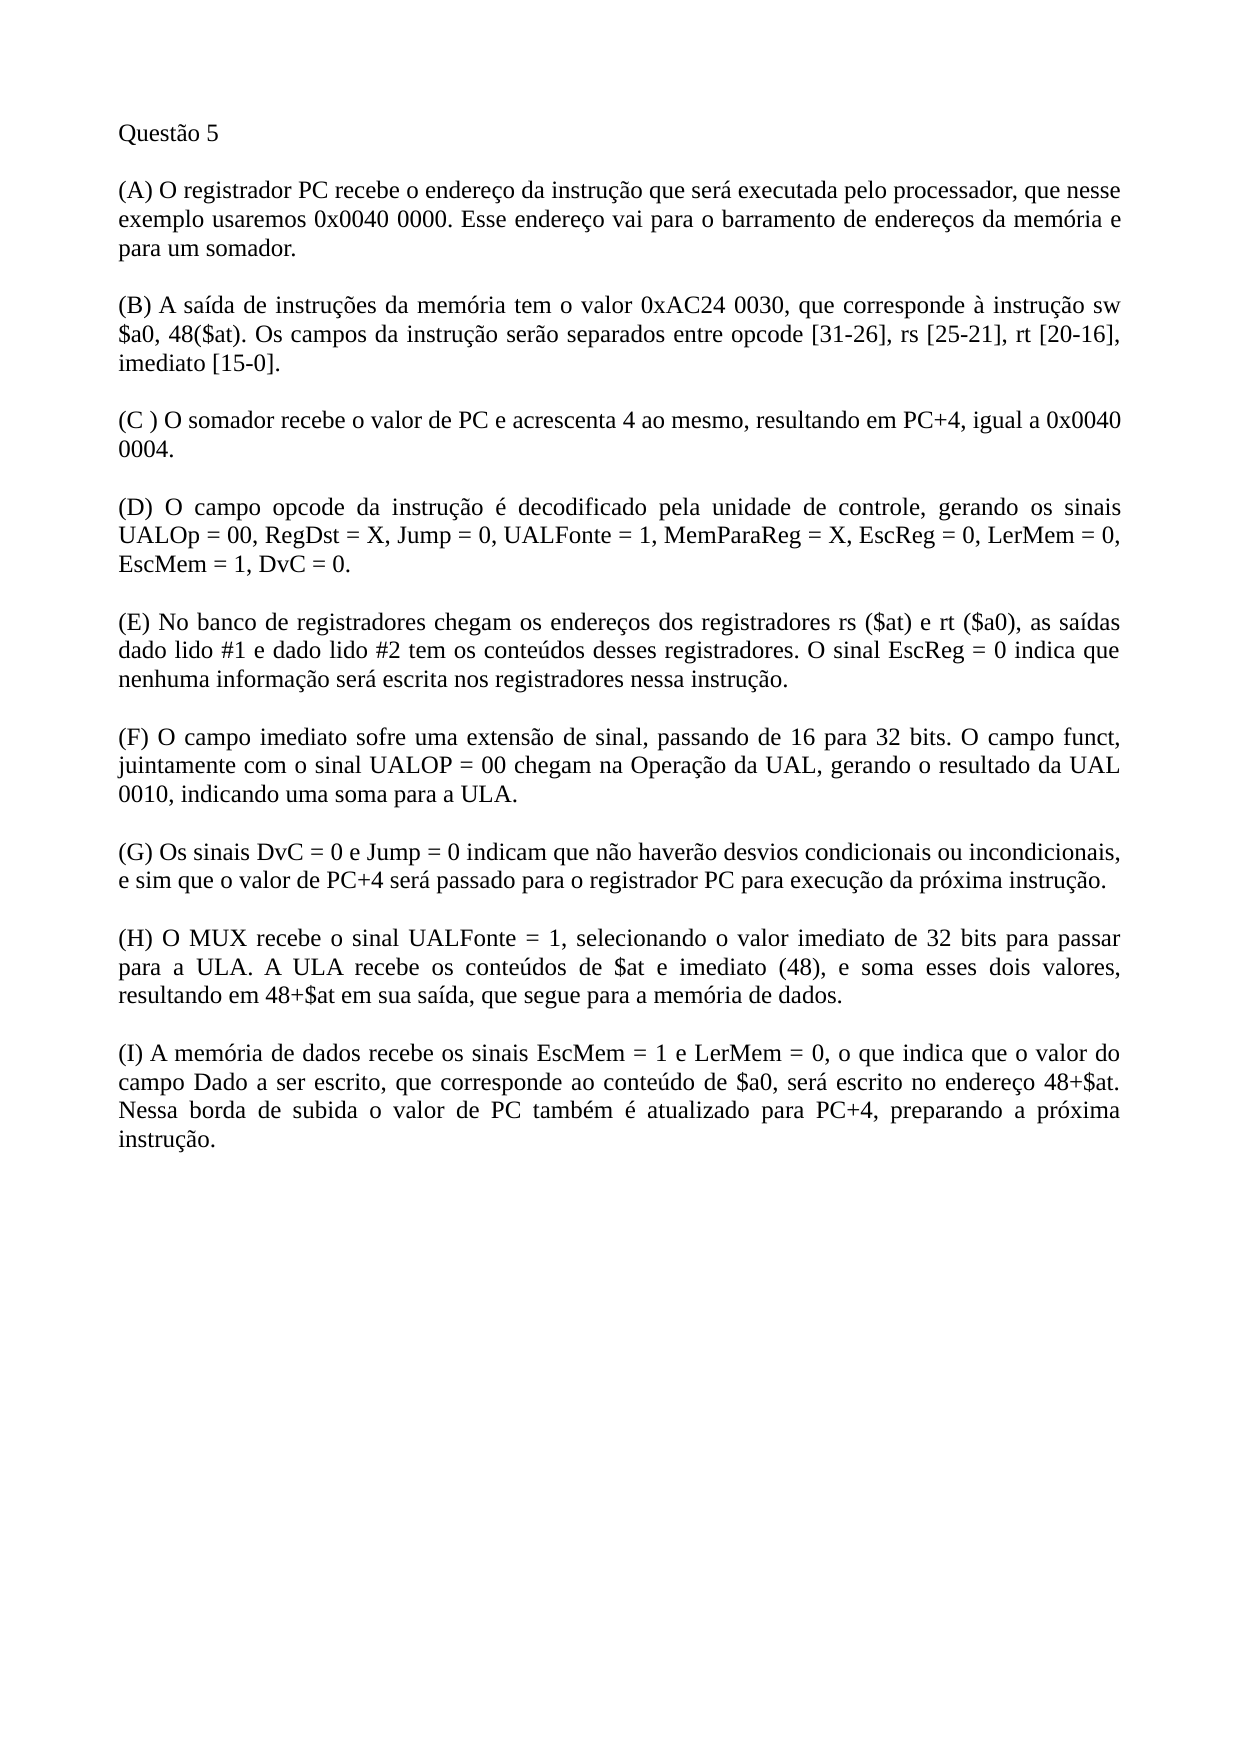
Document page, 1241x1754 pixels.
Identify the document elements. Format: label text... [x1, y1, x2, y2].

text (C ) O somador recebe o valor de PC e acrescenta 4 ao mesmo, resultando em PC+4, igual a 0x0040 0004. [118, 406, 1122, 463]
text (D) O campo opcode da instrução é decodificado pela unidade de controle, gerando os sinais UALOp = 00, RegDst = X, Jump = 0, UALFonte = 1, MemParaReg = X, EscReg = 0, LerMem = 0, EscMem = 1, DvC = 0. [118, 492, 1122, 578]
text (I) A memória de dados recebe os sinais EscMem = 1 e LerMem = 0, o que indica que o valor do campo Dado a ser escrito, que corresponde ao conteúdo de $a0, será escrito no endereço 48+$at. Nessa borda de subida o valor de PC também é atualizado para PC+4, preparando a próxima instrução. [118, 1038, 1122, 1153]
text Questão 5 [118, 118, 1122, 147]
text (G) Os sinais DvC = 0 e Jump = 0 indicam que não haverão desvios condicionais ou incondicionais, e sim que o valor de PC+4 será passado para o registrador PC para execução da próxima instrução. [118, 837, 1122, 894]
text (F) O campo imediato sofre uma extensão de sinal, passando de 16 para 32 bits. O campo funct, juintamente com o sinal UALOP = 00 chegam na Operação da UAL, gerando o resultado da UAL 0010, indicando uma soma para a ULA. [118, 722, 1122, 808]
text (A) O registrador PC recebe o endereço da instrução que será executada pelo processador, que nesse exemplo usaremos 0x0040 0000. Esse endereço vai para o barramento de endereços da memória e para um somador. [118, 176, 1122, 262]
text (E) No banco de registradores chegam os endereços dos registradores rs ($at) e rt ($a0), as saídas dado lido #1 e dado lido #2 tem os conteúdos desses registradores. O sinal EscReg = 0 indica que nenhuma informação será escrita nos registradores nessa instrução. [118, 607, 1122, 693]
text (H) O MUX recebe o sinal UALFonte = 1, selecionando o valor imediato de 32 bits para passar para a ULA. A ULA recebe os conteúdos de $at e imediato (48), e soma esses dois valores, resultando em 48+$at em sua saída, que segue para a memória de dados. [118, 923, 1122, 1009]
text (B) A saída de instruções da memória tem o valor 0xAC24 0030, que corresponde à instrução sw $a0, 48($at). Os campos da instrução serão separados entre opcode [31-26], rs [25-21], rt [20-16], imediato [15-0]. [118, 291, 1122, 377]
